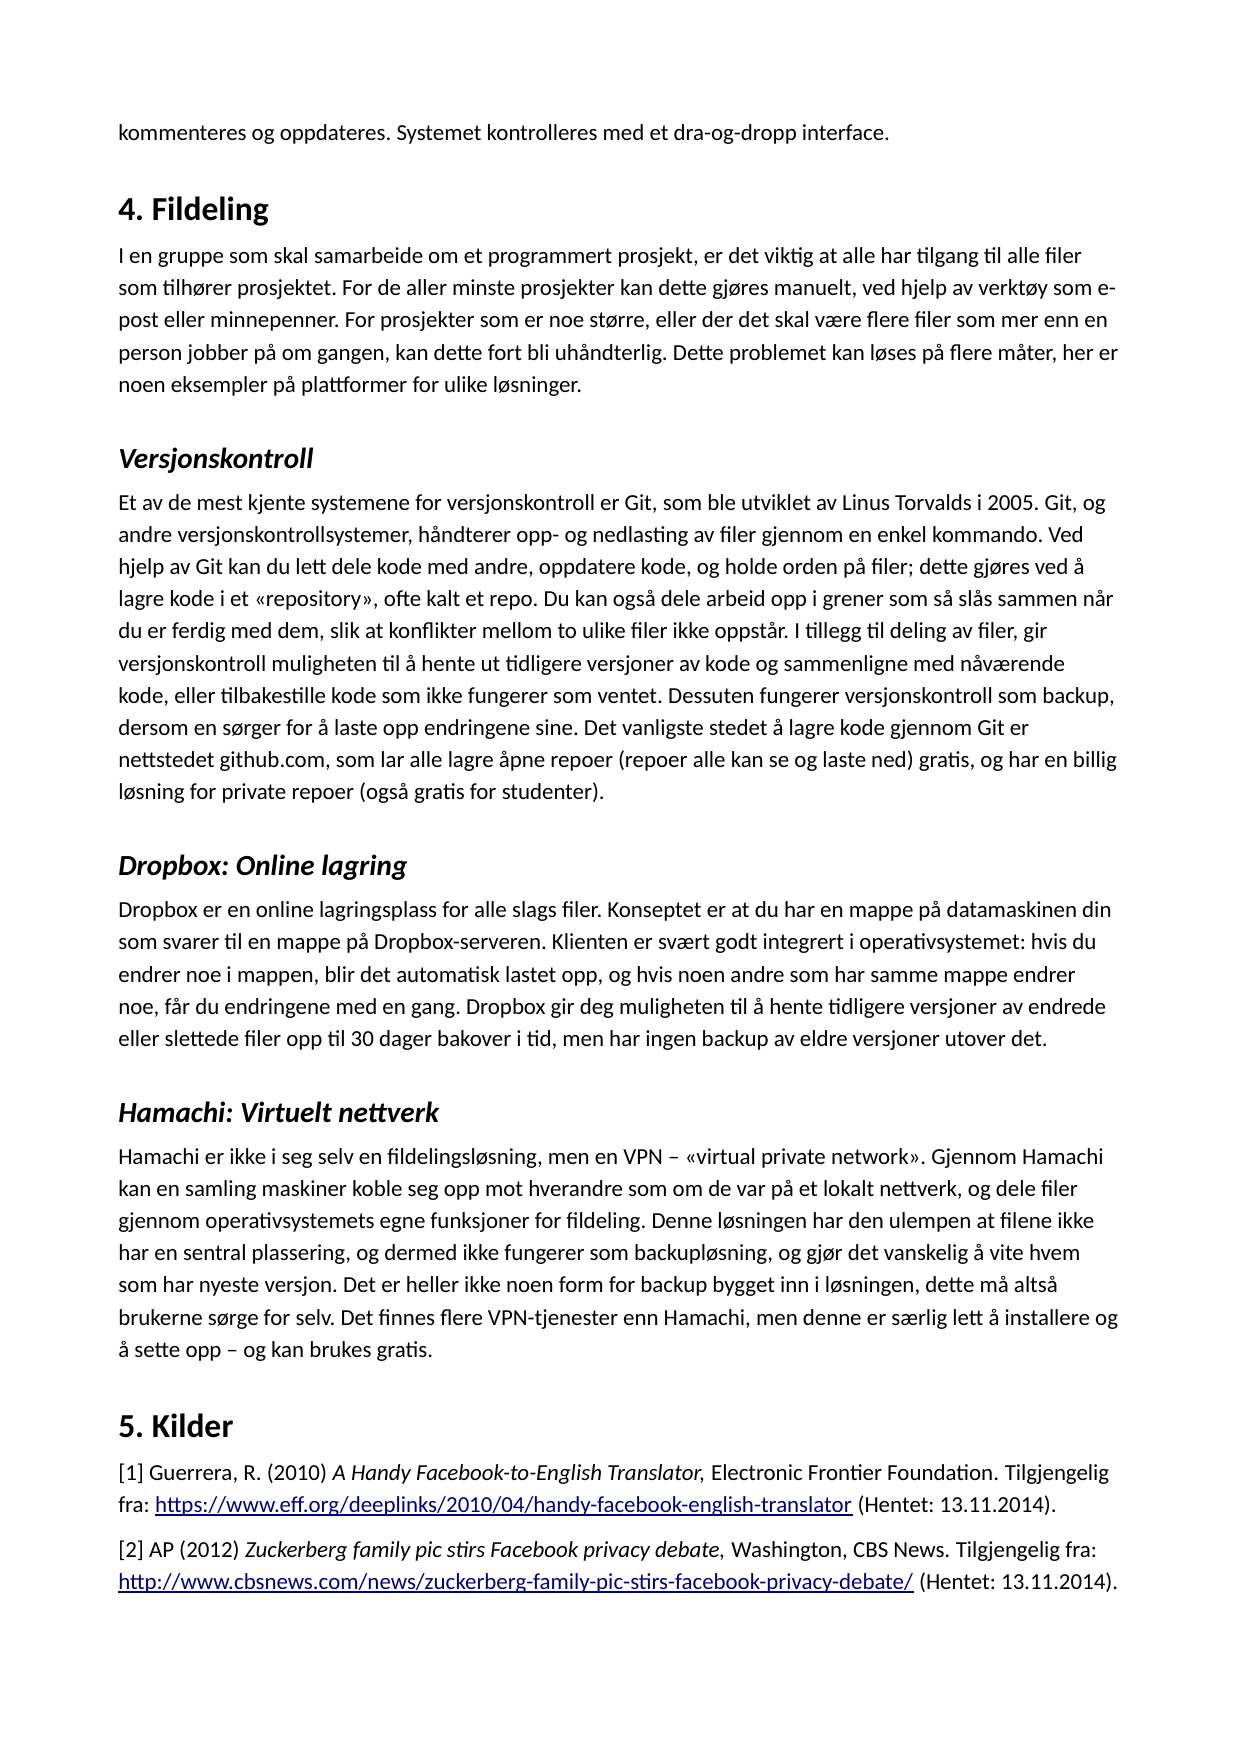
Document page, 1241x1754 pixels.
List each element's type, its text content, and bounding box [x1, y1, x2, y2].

subtitle Versjonskontroll [118, 440, 1122, 475]
subtitle 4. Fildeling [118, 188, 1122, 229]
text [1] Guerrera, R. (2010) A Handy Facebook-to-English Translator, Electronic Frontier Foundation. Tilgjengelig fra: https://www.eff.org/deeplinks/2010/04/handy-facebook-english-translator (Hentet: 13.11.2014). [118, 1458, 1122, 1518]
subtitle Hamachi: Virtuelt nettverk [118, 1094, 1122, 1129]
text I en gruppe som skal samarbeide om et programmert prosjekt, er det viktig at alle har tilgang til alle filer som tilhører prosjektet. For de aller minste prosjekter kan dette gjøres manuelt, ved hjelp av verktøy som e-post eller minnepenner. For prosjekter som er noe større, eller der det skal være flere filer som mer enn en person jobber på om gangen, kan dette fort bli uhåndterlig. Dette problemet kan løses på flere måter, her er noen eksempler på plattformer for ulike løsninger. [118, 241, 1122, 398]
text [2] AP (2012) Zuckerberg family pic stirs Facebook privacy debate, Washington, CBS News. Tilgjengelig fra: http://www.cbsnews.com/news/zuckerberg-family-pic-stirs-facebook-privacy-debate/ (Hentet: 13.11.2014). [118, 1535, 1122, 1595]
text Hamachi er ikke i seg selv en fildelingsløsning, men en VPN – «virtual private network». Gjennom Hamachi kan en samling maskiner koble seg opp mot hverandre som om de var på et lokalt nettverk, og dele filer gjennom operativsystemets egne funksjoner for fildeling. Denne løsningen har den ulempen at filene ikke har en sentral plassering, og dermed ikke fungerer som backupløsning, og gjør det vanskelig å vite hvem som har nyeste versjon. Det er heller ikke noen form for backup bygget inn i løsningen, dette må altså brukerne sørge for selv. Det finnes flere VPN-tjenester enn Hamachi, men denne er særlig lett å installere og å sette opp – og kan brukes gratis. [118, 1142, 1122, 1363]
text kommenteres og oppdateres. Systemet kontrolleres med et dra-og-dropp interface. [118, 118, 1122, 146]
text Dropbox er en online lagringsplass for alle slags filer. Konseptet er at du har en mappe på datamaskinen din som svarer til en mappe på Dropbox-serveren. Klienten er svært godt integrert i operativsystemet: hvis du endrer noe i mappen, blir det automatisk lastet opp, og hvis noen andre som har samme mappe endrer noe, får du endringene med en gang. Dropbox gir deg muligheten til å hente tidligere versjoner av endrede eller slettede filer opp til 30 dager bakover i tid, men har ingen backup av eldre versjoner utover det. [118, 895, 1122, 1052]
subtitle Dropbox: Online lagring [118, 847, 1122, 883]
subtitle 5. Kilder [118, 1405, 1122, 1446]
text Et av de mest kjente systemene for versjonskontroll er Git, som ble utviklet av Linus Torvalds i 2005. Git, og andre versjonskontrollsystemer, håndterer opp- og nedlasting av filer gjennom en enkel kommando. Ved hjelp av Git kan du lett dele kode med andre, oppdatere kode, og holde orden på filer; dette gjøres ved å lagre kode i et «repository», ofte kalt et repo. Du kan også dele arbeid opp i grener som så slås sammen når du er ferdig med dem, slik at konflikter mellom to ulike filer ikke oppstår. I tillegg til deling av filer, gir versjonskontroll muligheten til å hente ut tidligere versjoner av kode og sammenligne med nåværende kode, eller tilbakestille kode som ikke fungerer som ventet. Dessuten fungerer versjonskontroll som backup, dersom en sørger for å laste opp endringene sine. Det vanligste stedet å lagre kode gjennom Git er nettstedet github.com, som lar alle lagre åpne repoer (repoer alle kan se og laste ned) gratis, og har en billig løsning for private repoer (også gratis for studenter). [118, 488, 1122, 806]
